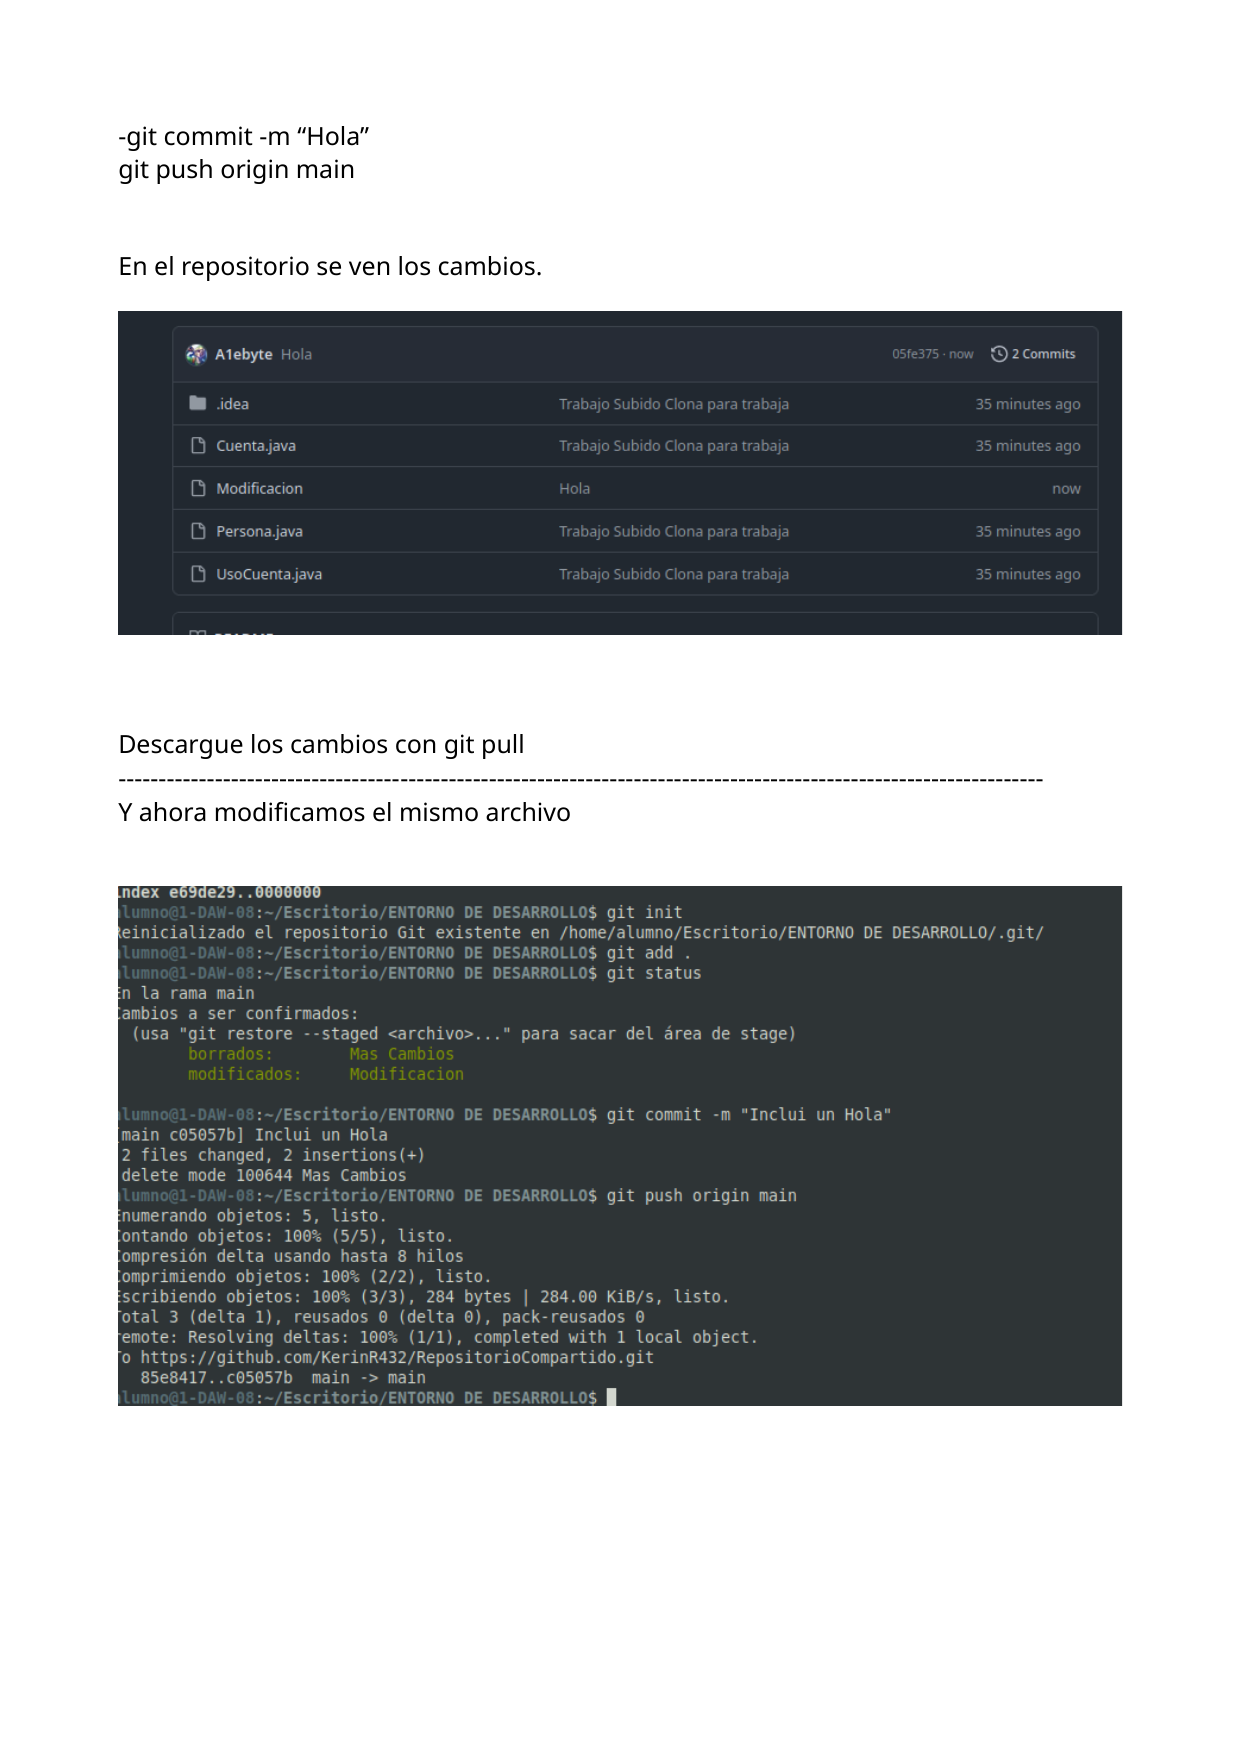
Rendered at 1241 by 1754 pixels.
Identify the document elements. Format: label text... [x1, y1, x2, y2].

text En el repositorio se ven los cambios. [118, 249, 1122, 283]
text -----------------------------------­-------------------------------------------------------------------------------- [118, 761, 1122, 794]
text Descargue los cambios con git pull [118, 726, 1122, 761]
text -git commit -m “Hola” [118, 118, 1122, 152]
text Y ahora modificamos el mismo archivo [118, 794, 1122, 829]
picture [118, 886, 1123, 1406]
picture [118, 311, 1123, 635]
text git push origin main [118, 152, 1122, 186]
